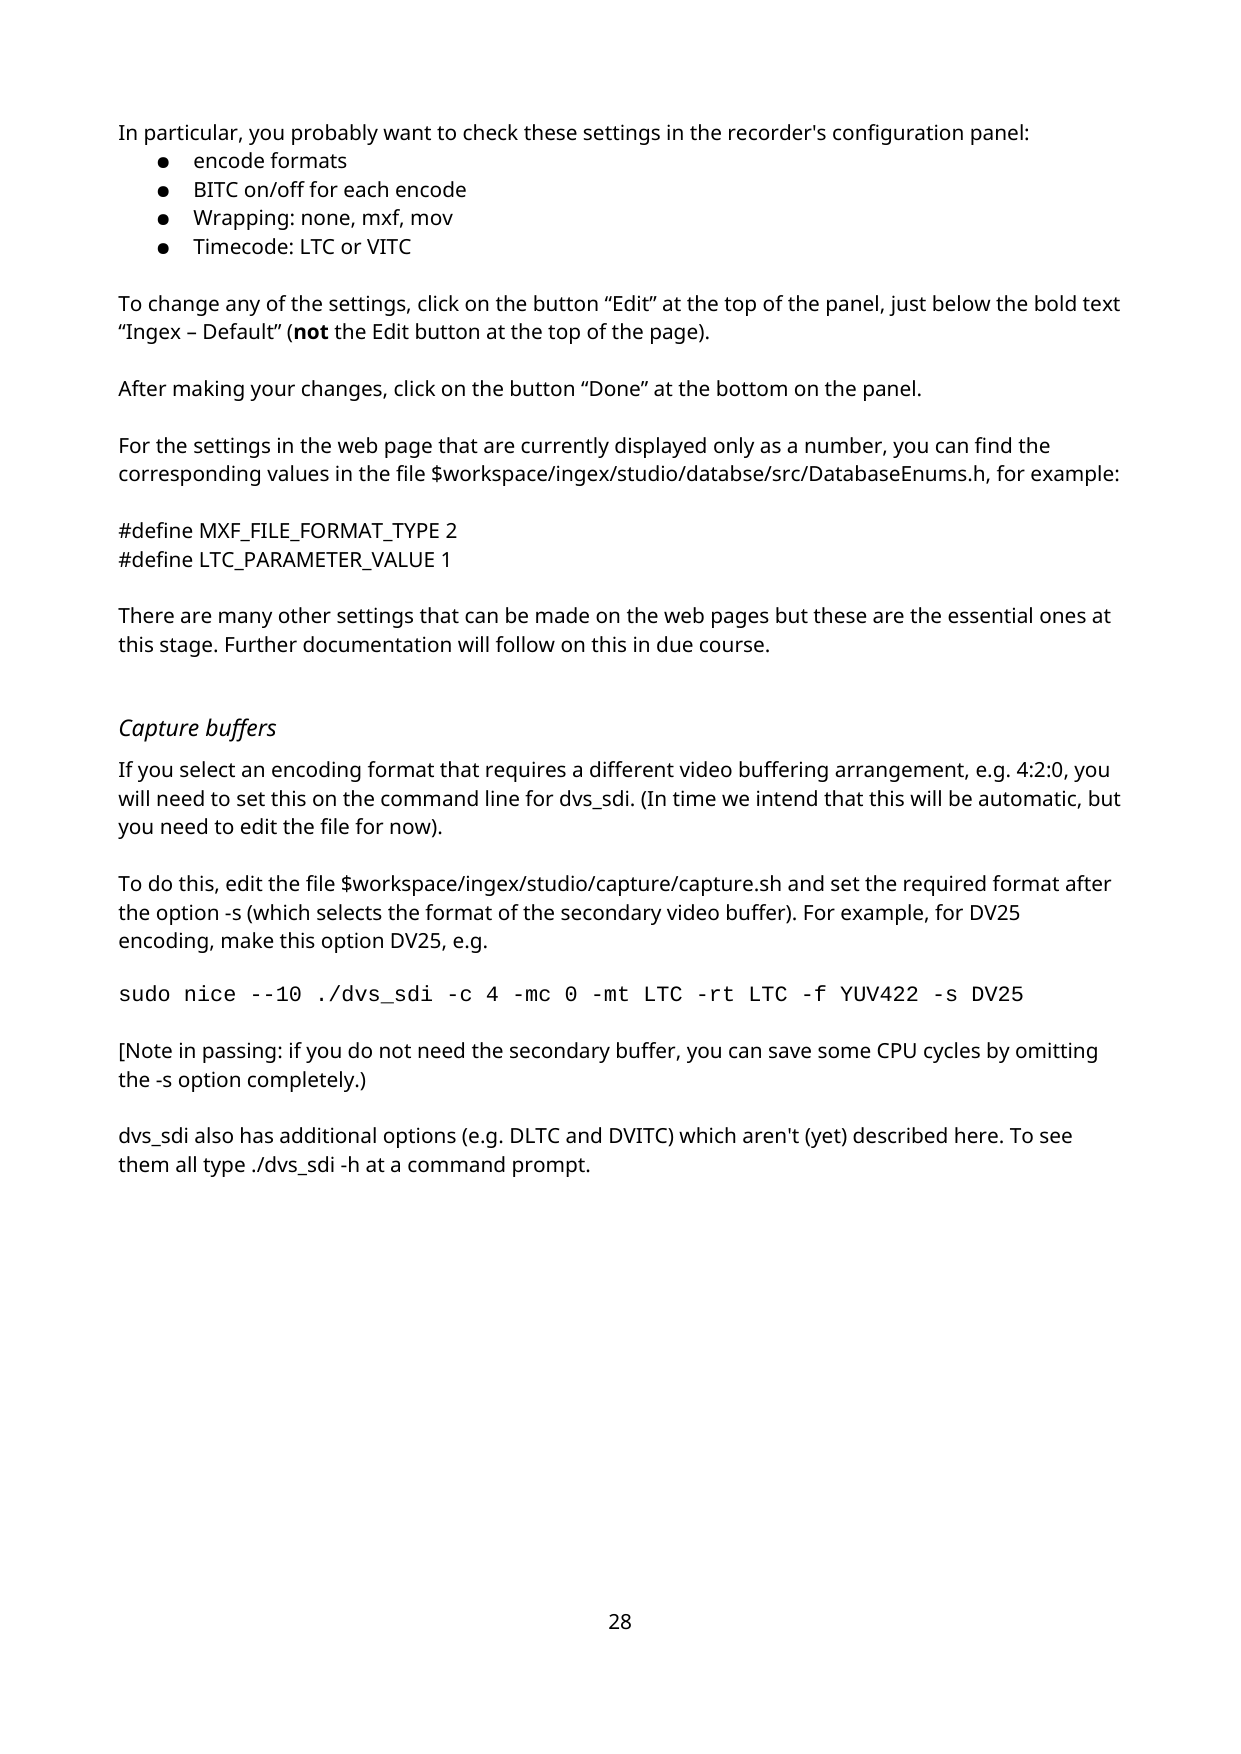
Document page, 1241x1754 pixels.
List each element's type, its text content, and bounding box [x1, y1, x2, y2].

list encode formats [156, 147, 1122, 175]
text To change any of the settings, click on the button “Edit” at the top of the panel, just below the bold text “Ingex – Default” (not the Edit button at the top of the page). [118, 289, 1122, 346]
list Wrapping: none, mxf, mov [156, 203, 1122, 232]
text To do this, edit the file $workspace/ingex/studio/capture/capture.sh and set the required format after the option -s (which selects the format of the secondary video buffer). For example, for DV25 encoding, make this option DV25, e.g. [118, 869, 1122, 955]
text dvs_sdi also has additional options (e.g. DLTC and DVITC) which aren't (yet) described here. To see them all type ./dvs_sdi -h at a command prompt. [118, 1122, 1122, 1178]
text For the settings in the web page that are currently displayed only as a number, you can find the corresponding values in the file $workspace/ingex/studio/databse/src/DatabaseEnums.h, for example: [118, 431, 1122, 488]
text #define MXF_FILE_FORMAT_TYPE 2 [118, 516, 1122, 545]
text sudo nice --10 ./dvs_sdi -c 4 -mc 0 -mt LTC -rt LTC -f YUV422 -s DV25 [118, 983, 1122, 1008]
list Timecode: LTC or VITC [156, 232, 1122, 260]
text There are many other settings that can be made on the web pages but these are the essential ones at this stage. Further documentation will follow on this in due course. [118, 602, 1122, 658]
subtitle Capture buffers [118, 712, 1122, 743]
text [Note in passing: if you do not need the secondary buffer, you can save some CPU cycles by omitting the -s option completely.) [118, 1036, 1122, 1093]
text If you select an encoding format that requires a different video buffering arrangement, e.g. 4:2:0, you will need to set this on the command line for dvs_sdi. (In time we intend that this will be automatic, but you need to edit the file for now). [118, 756, 1122, 841]
text After making your changes, click on the button “Done” at the bottom on the panel. [118, 374, 1122, 402]
text In particular, you probably want to check these settings in the recorder's configuration panel: [118, 118, 1122, 147]
text #define LTC_PARAMETER_VALUE 1 [118, 545, 1122, 573]
list BITC on/off for each encode [156, 175, 1122, 203]
